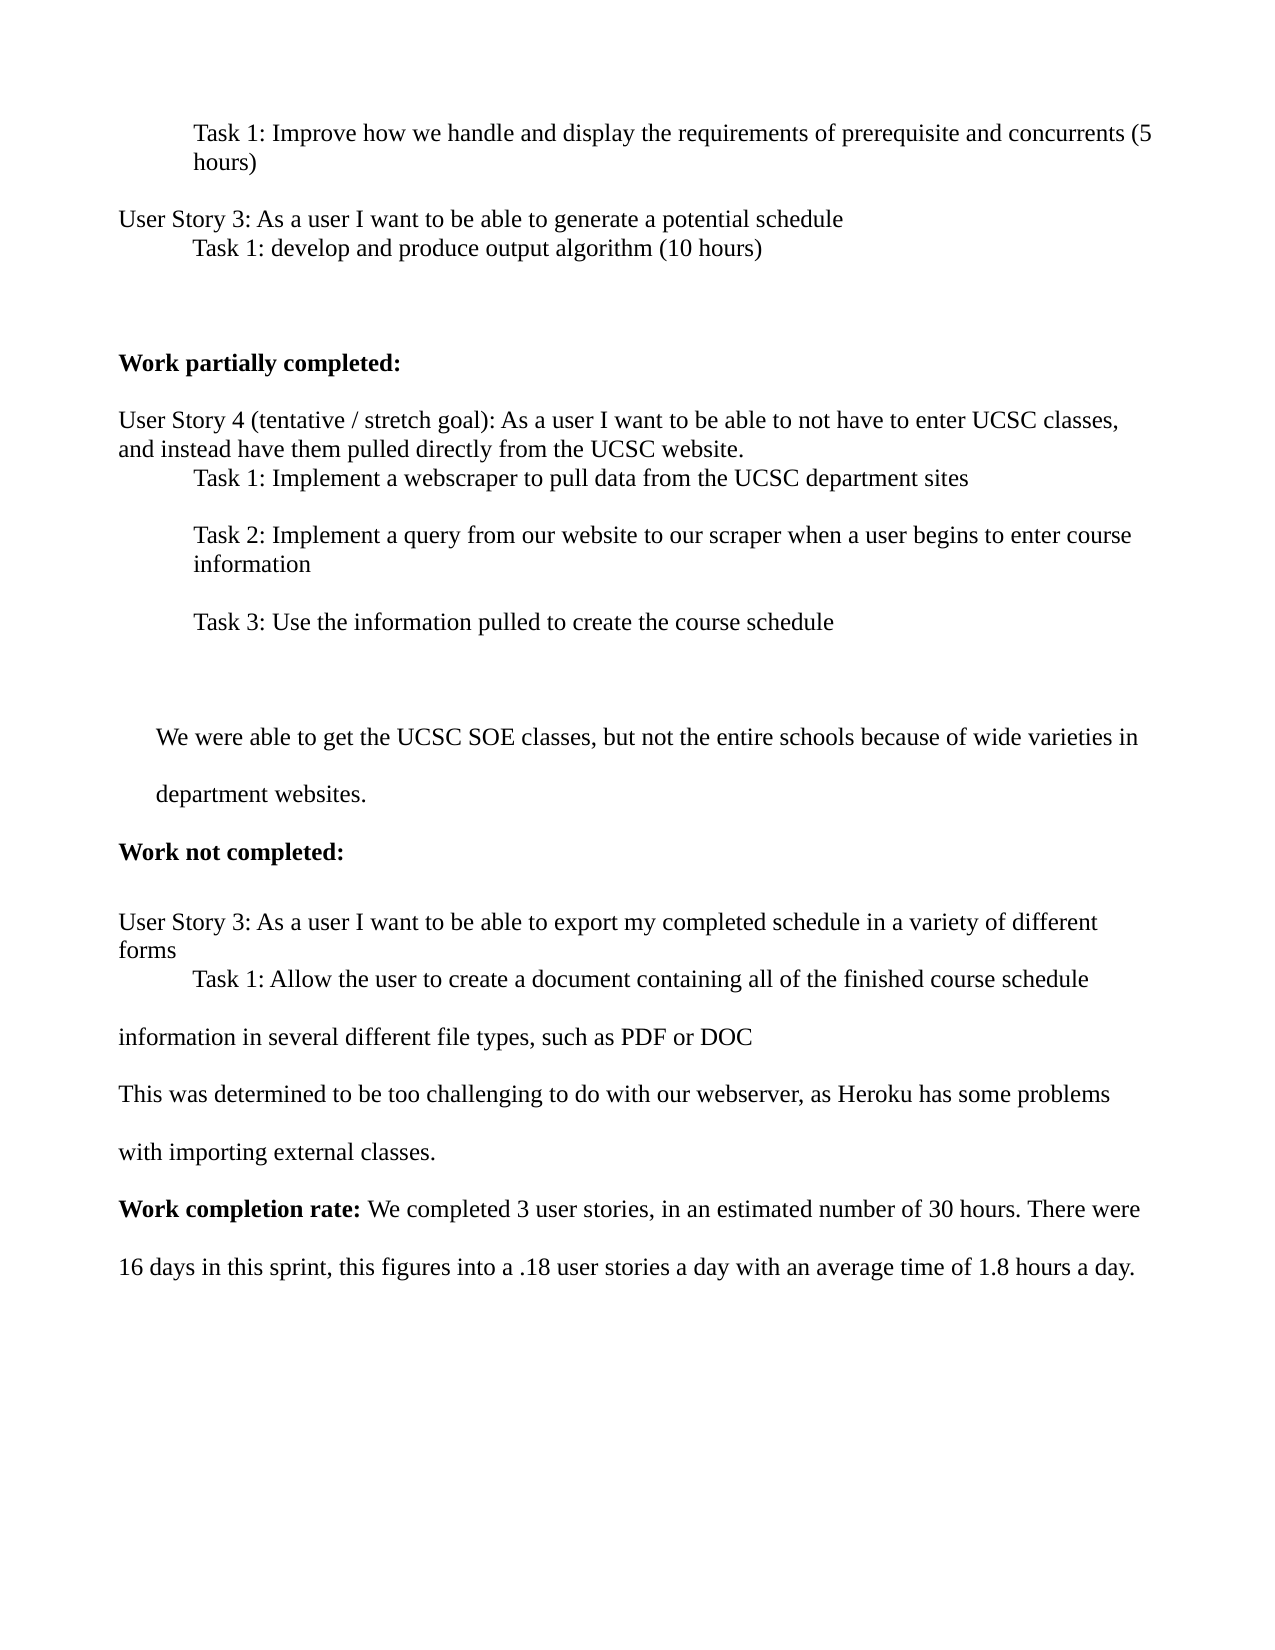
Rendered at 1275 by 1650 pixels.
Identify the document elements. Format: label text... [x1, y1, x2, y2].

text Work partially completed: [118, 348, 1157, 377]
text Task 1: Allow the user to create a document containing all of the finished course schedule information in several different file types, such as PDF or DOC [118, 964, 1157, 1051]
text User Story 4 (tentative / stretch goal): As a user I want to be able to not have to enter UCSC classes, and instead have them pulled directly from the UCSC website. [118, 406, 1157, 463]
text User Story 3: As a user I want to be able to export my completed schedule in a variety of different forms [118, 907, 1157, 964]
text Work completion rate: We completed 3 user stories, in an estimated number of 30 hours. There were 16 days in this sprint, this figures into a .18 user stories a day with an average time of 1.8 hours a day. [118, 1194, 1157, 1281]
text Task 1: develop and produce output algorithm (10 hours) [118, 233, 1157, 262]
text We were able to get the UCSC SOE classes, but not the entire schools because of wide varieties in department websites. [156, 722, 1157, 808]
text User Story 3: As a user I want to be able to generate a potential schedule [118, 204, 1157, 233]
text Task 1: Implement a webscraper to pull data from the UCSC department sites [156, 463, 1157, 492]
text Work not completed: [118, 837, 1157, 866]
list Task 1: Improve how we handle and display the requirements of prerequisite and concurrents (5 hours) [156, 118, 1157, 176]
text Task 3: Use the information pulled to create the course schedule [156, 607, 1157, 636]
text This was determined to be too challenging to do with our webserver, as Heroku has some problems with importing external classes. [118, 1079, 1157, 1166]
text Task 2: Implement a query from our website to our scraper when a user begins to enter course information [156, 521, 1157, 578]
